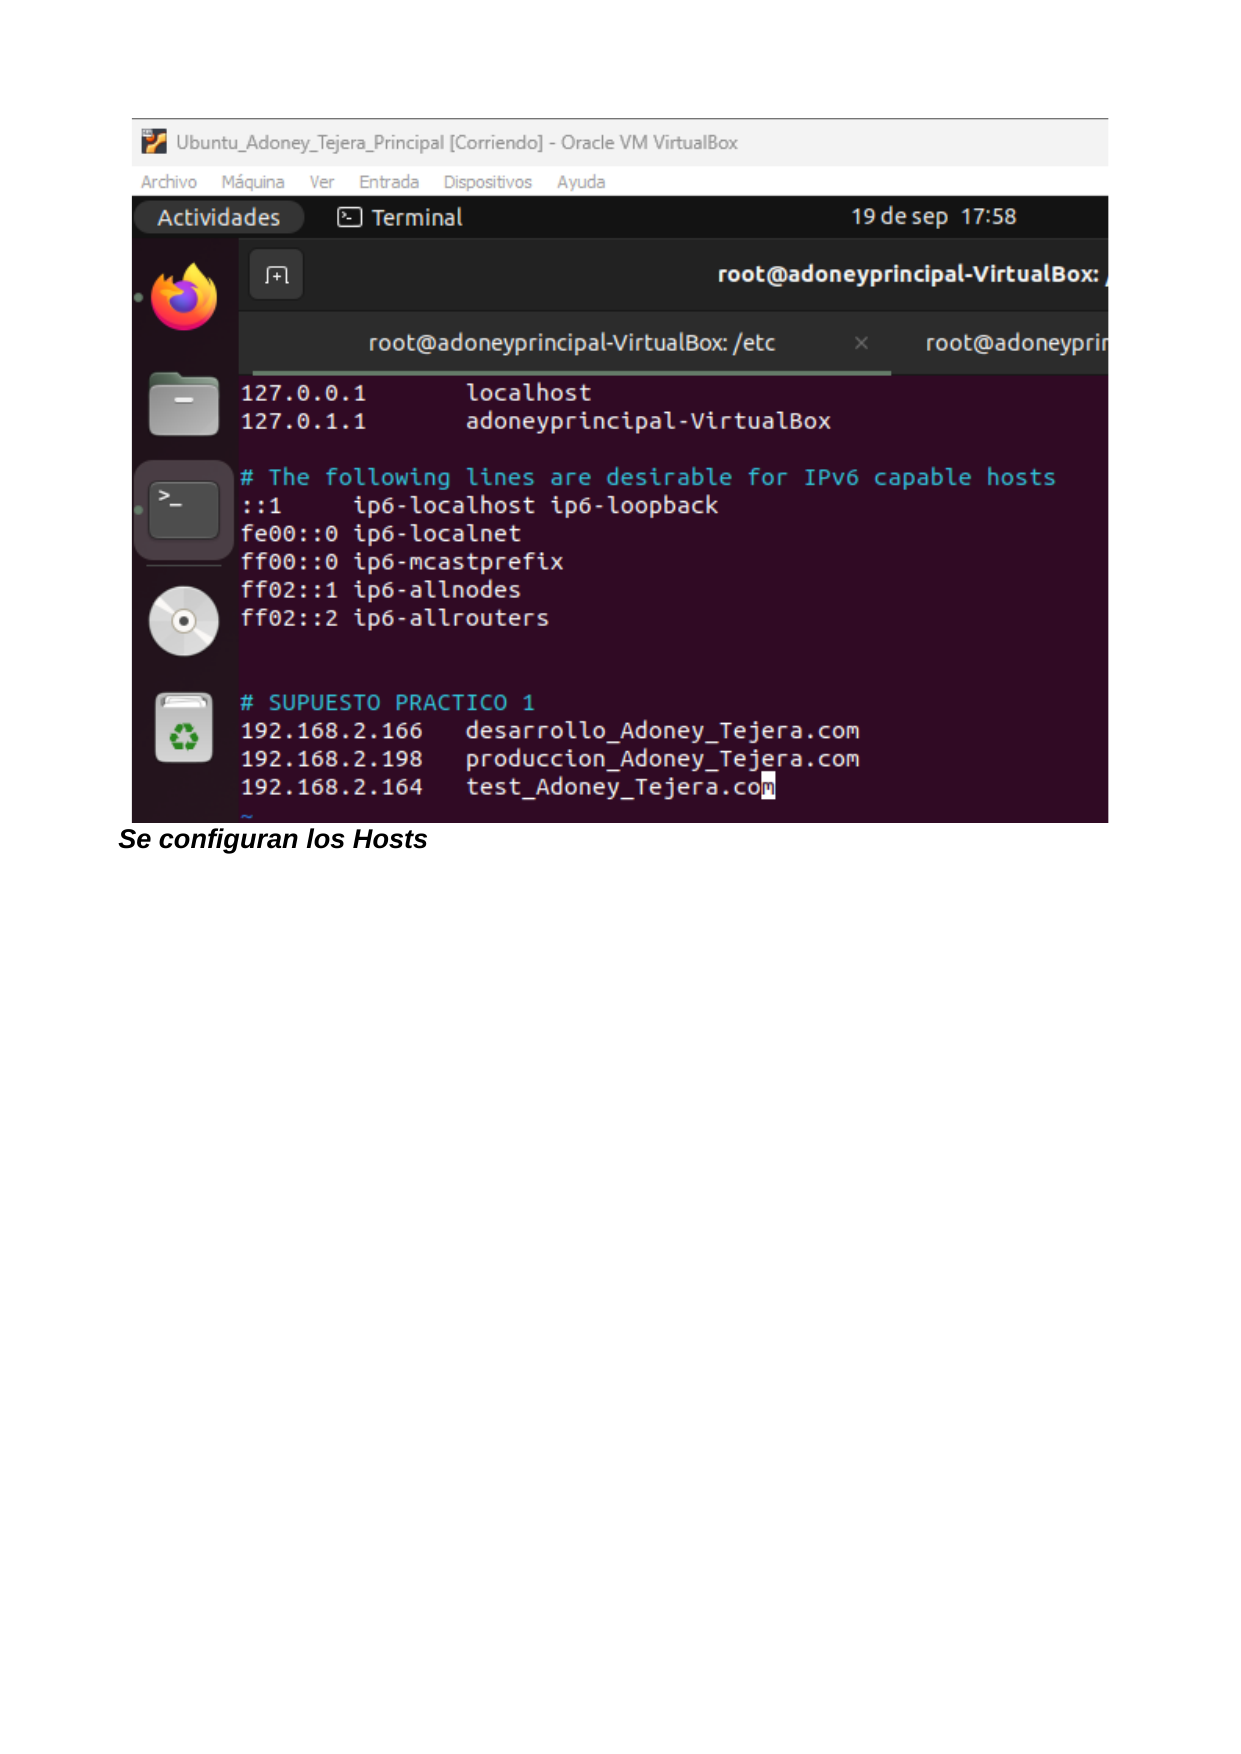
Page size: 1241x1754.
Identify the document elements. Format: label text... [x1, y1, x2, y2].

subtitle Se configuran los Hosts [118, 118, 1122, 854]
picture [131, 118, 1109, 823]
